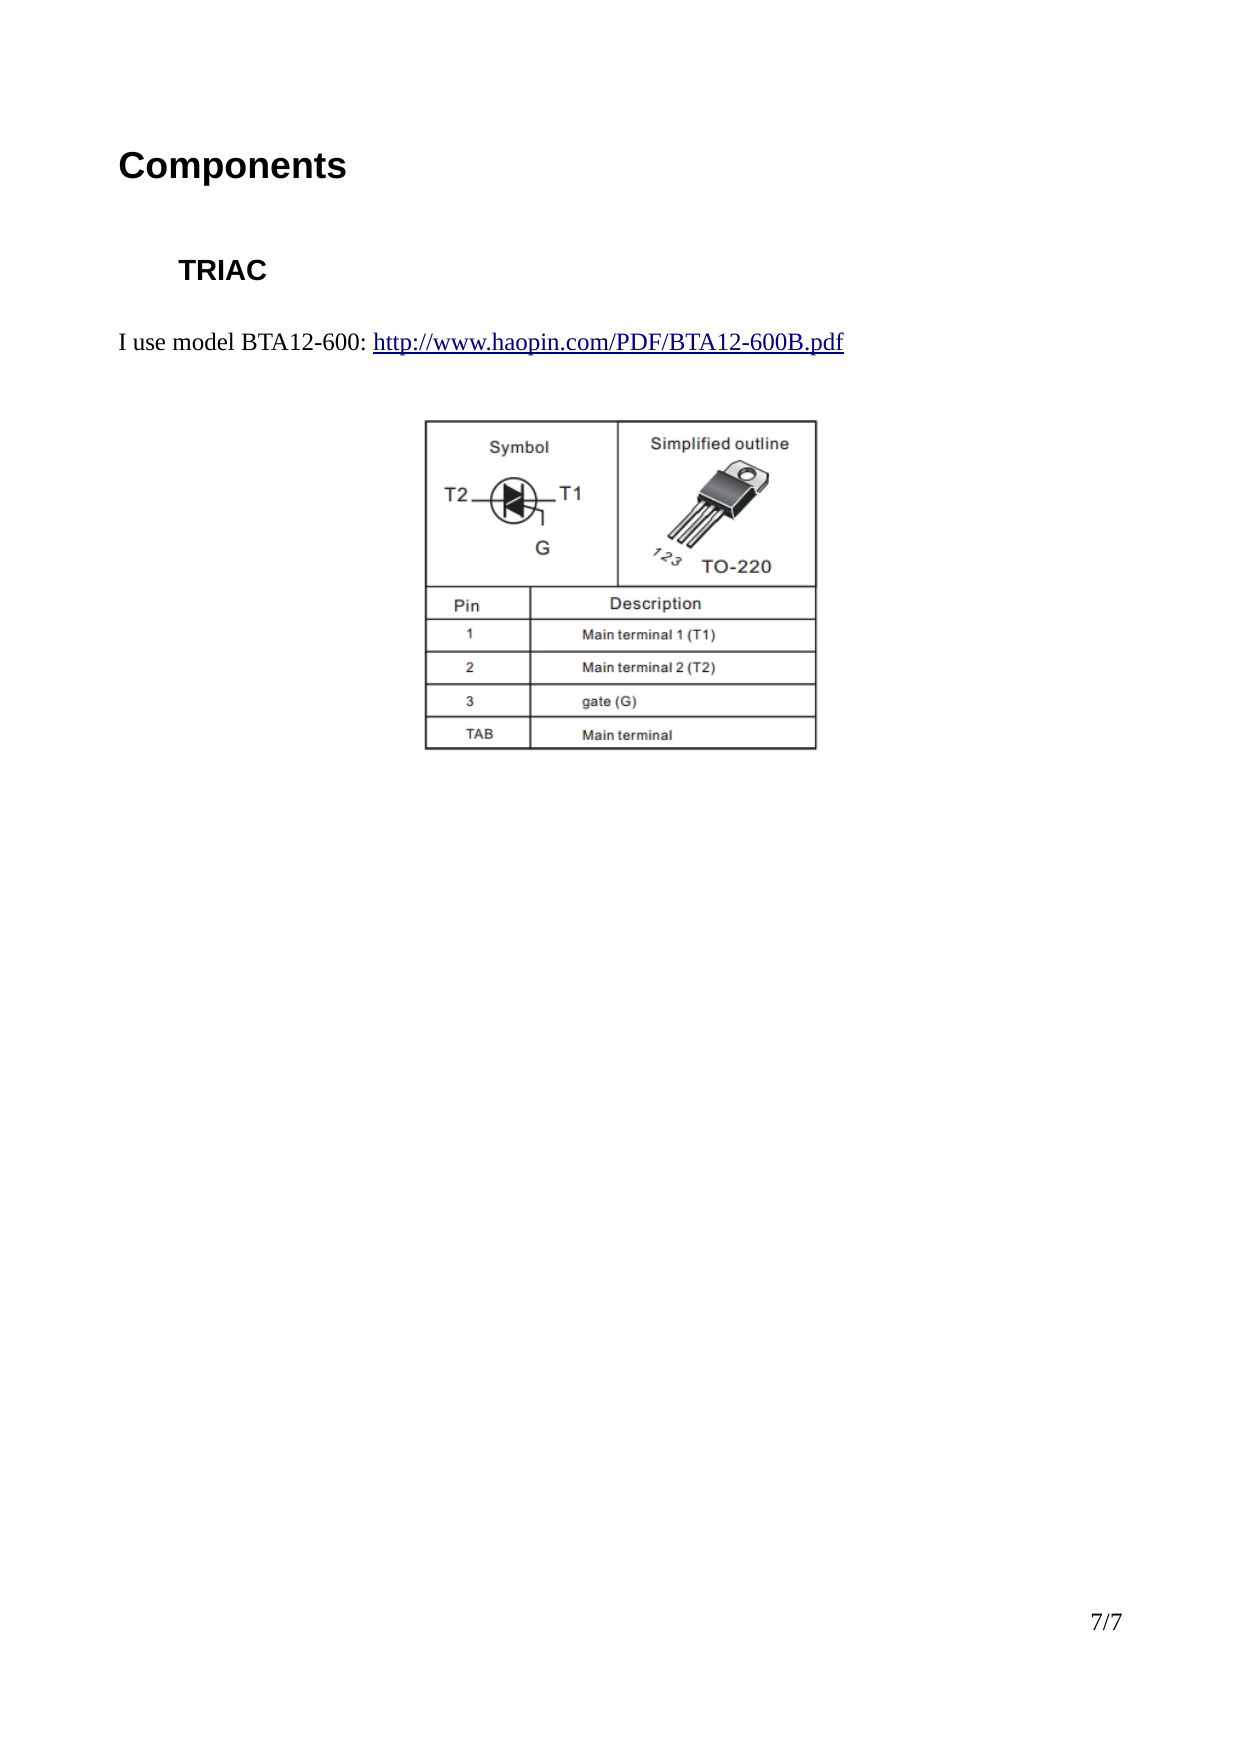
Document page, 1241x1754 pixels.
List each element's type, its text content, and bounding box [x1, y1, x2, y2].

text I use model BTA12-600: http://www.haopin.com/PDF/BTA12-600B.pdf [118, 327, 1122, 356]
picture [414, 413, 826, 757]
subtitle TRIAC [118, 252, 1122, 286]
subtitle Components [118, 143, 1122, 186]
